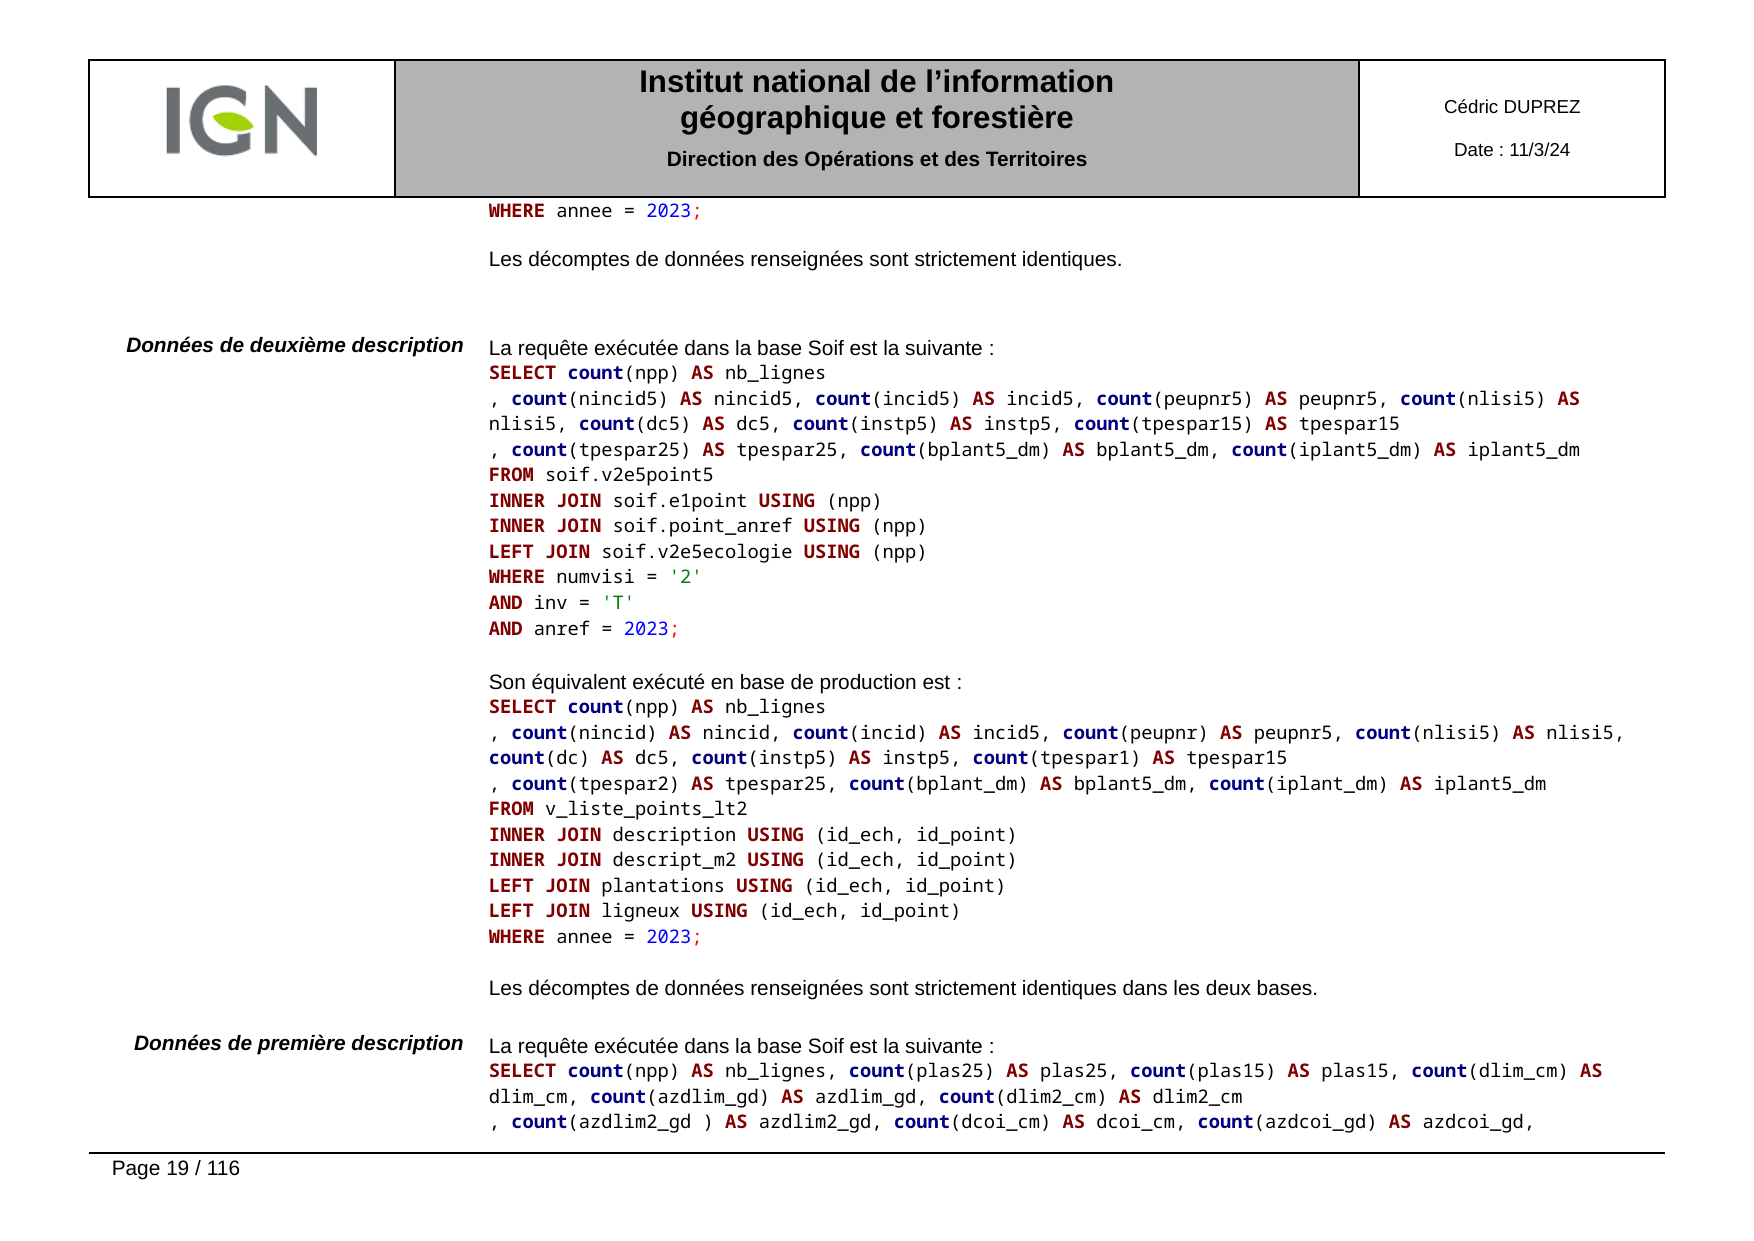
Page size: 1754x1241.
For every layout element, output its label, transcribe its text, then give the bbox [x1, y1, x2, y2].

table_cell La requête exécutée dans la base Soif est la suivante : SELECT count(npp) AS nb_lignes, count(plas25) AS plas25, count(plas15) AS plas15, count(dlim_cm) AS dlim_cm, count(azdlim_gd) AS azdlim_gd, count(dlim2_cm) AS dlim2_cm , count(azdlim2_gd ) AS azdlim2_gd, count(dcoi_cm) AS dcoi_cm, count(azdcoi_gd) AS azdcoi_gd, [483, 1030, 1665, 1140]
table_cell [89, 198, 483, 332]
table_cell La requête exécutée dans la base Soif est la suivante : SELECT count(npp) AS nb_lignes , count(nincid5) AS nincid5, count(incid5) AS incid5, count(peupnr5) AS peupnr5, count(nlisi5) AS nlisi5, count(dc5) AS dc5, count(instp5) AS instp5, count(tpespar15) AS tpespar15 , count(tpespar25) AS tpespar25, count(bplant5_dm) AS bplant5_dm, count(iplant5_dm) AS iplant5_dm FROM soif.v2e5point5 INNER JOIN soif.e1point USING (npp) INNER JOIN soif.point_anref USING (npp) LEFT JOIN soif.v2e5ecologie USING (npp) WHERE numvisi = '2' AND inv = 'T' AND anref = 2023; Son équivalent exécuté en base de production est : SELECT count(npp) AS nb_lignes , count(nincid) AS nincid, count(incid) AS incid5, count(peupnr) AS peupnr5, count(nlisi5) AS nlisi5, count(dc) AS dc5, count(instp5) AS instp5, count(tpespar1) AS tpespar15 , count(tpespar2) AS tpespar25, count(bplant_dm) AS bplant5_dm, count(iplant_dm) AS iplant5_dm FROM v_liste_points_lt2 INNER JOIN description USING (id_ech, id_point) INNER JOIN descript_m2 USING (id_ech, id_point) LEFT JOIN plantations USING (id_ech, id_point) LEFT JOIN ligneux USING (id_ech, id_point) WHERE annee = 2023; Les décomptes de données renseignées sont strictement identiques dans les deux bases. [483, 332, 1665, 1030]
table_cell Données de deuxième description [89, 332, 483, 1030]
picture [141, 62, 343, 180]
table_cell WHERE annee = 2023; Les décomptes de données renseignées sont strictement identiques. [483, 198, 1665, 332]
table_cell Données de première description [89, 1030, 483, 1140]
